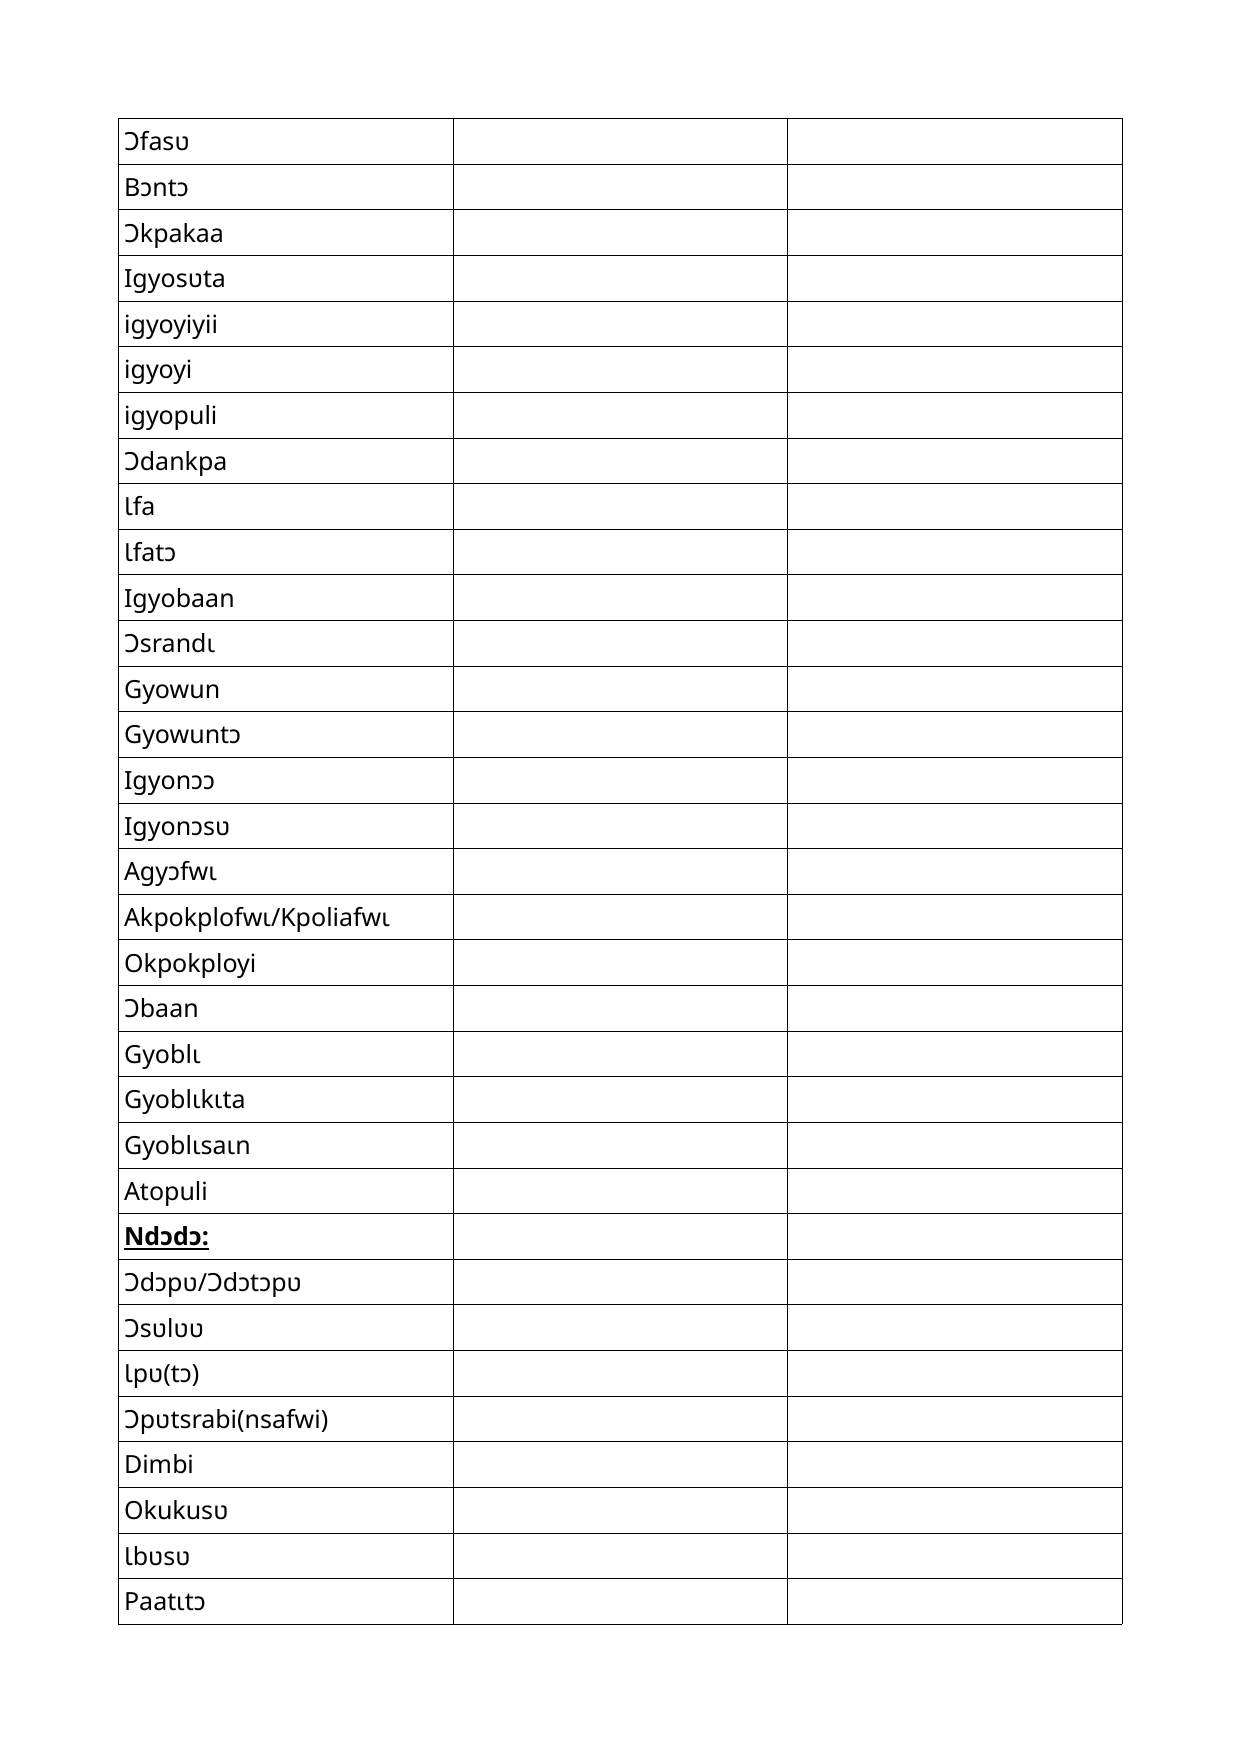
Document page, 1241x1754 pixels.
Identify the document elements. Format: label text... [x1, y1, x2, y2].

table_cell [788, 1351, 1122, 1396]
table_cell Agyɔfwɩ [119, 849, 453, 894]
table_cell Ɩfatɔ [119, 530, 453, 574]
table_cell [788, 575, 1122, 620]
table_cell [788, 1032, 1122, 1076]
table_cell [454, 530, 787, 574]
table_cell [788, 210, 1122, 255]
table_cell [788, 165, 1122, 209]
table_cell Ndɔdɔ: [119, 1214, 453, 1259]
table_cell Paatɩtɔ [119, 1579, 453, 1624]
table_cell [454, 895, 787, 939]
table_cell [454, 1397, 787, 1441]
table_cell [454, 667, 787, 711]
table_cell [454, 256, 787, 301]
table_cell [788, 530, 1122, 574]
table_cell [454, 439, 787, 483]
table_cell [788, 1442, 1122, 1487]
table_cell igyoyi [119, 347, 453, 392]
table_cell Ɩbʋsʋ [119, 1534, 453, 1578]
table_cell [788, 119, 1122, 164]
table_cell [788, 347, 1122, 392]
table_cell igyoyiyii [119, 302, 453, 346]
table_cell [454, 1442, 787, 1487]
table_cell Gyowun [119, 667, 453, 711]
table_cell [788, 1077, 1122, 1122]
table_cell [454, 393, 787, 437]
table_cell Gyoblɩsaɩn [119, 1123, 453, 1167]
table_cell [788, 1488, 1122, 1532]
table_cell [788, 1534, 1122, 1578]
table_cell [454, 712, 787, 757]
table_cell [788, 302, 1122, 346]
table_cell igyopuli [119, 393, 453, 437]
table_cell Okpokployi [119, 940, 453, 985]
table_cell Gyoblɩkɩta [119, 1077, 453, 1122]
table_cell [454, 986, 787, 1031]
table_cell [454, 621, 787, 666]
table_cell [788, 1305, 1122, 1350]
table_cell Akpokplofwɩ/Kpoliafwɩ [119, 895, 453, 939]
table_cell [454, 1123, 787, 1167]
table_cell Ɩpʋ(tɔ) [119, 1351, 453, 1396]
table_cell [454, 302, 787, 346]
table_cell Ɔsʋlʋʋ [119, 1305, 453, 1350]
table_cell [454, 1534, 787, 1578]
table_cell [788, 849, 1122, 894]
table_cell [454, 119, 787, 164]
table_cell [454, 1077, 787, 1122]
table_cell [454, 1260, 787, 1304]
table_cell [454, 758, 787, 802]
table_cell [454, 210, 787, 255]
table_cell [454, 804, 787, 848]
table_cell [454, 1488, 787, 1532]
table_cell Okukusʋ [119, 1488, 453, 1532]
table_cell [788, 1579, 1122, 1624]
table_cell [788, 393, 1122, 437]
table_cell Ɔdɔpʋ/Ɔdɔtɔpʋ [119, 1260, 453, 1304]
table_cell [454, 1579, 787, 1624]
table_cell [454, 347, 787, 392]
table_cell Ɩfa [119, 484, 453, 529]
table_cell Ɔpʋtsrabi(nsafwi) [119, 1397, 453, 1441]
table_cell Ɔkpakaa [119, 210, 453, 255]
table_cell Bɔntɔ [119, 165, 453, 209]
table_cell [788, 758, 1122, 802]
table_cell [788, 256, 1122, 301]
table_cell [788, 986, 1122, 1031]
table_cell [454, 1305, 787, 1350]
table_cell Ɔfasʋ [119, 119, 453, 164]
table_cell Ɔsrandɩ [119, 621, 453, 666]
table_cell [788, 804, 1122, 848]
table_cell [454, 940, 787, 985]
table_cell Gyoblɩ [119, 1032, 453, 1076]
table_cell [454, 1351, 787, 1396]
table_cell [454, 849, 787, 894]
table_cell [788, 940, 1122, 985]
table_cell Igyonɔsʋ [119, 804, 453, 848]
table_cell Ɔdankpa [119, 439, 453, 483]
table_cell Atopuli [119, 1169, 453, 1213]
table_cell [788, 439, 1122, 483]
table_cell [788, 1397, 1122, 1441]
table_cell [788, 1214, 1122, 1259]
table_cell [788, 621, 1122, 666]
table_cell [454, 1032, 787, 1076]
table_cell Gyowuntɔ [119, 712, 453, 757]
table_cell Igyosʋta [119, 256, 453, 301]
table_cell [788, 667, 1122, 711]
table_cell [788, 1260, 1122, 1304]
table_cell [788, 1123, 1122, 1167]
table_cell [788, 1169, 1122, 1213]
table_cell Ɔbaan [119, 986, 453, 1031]
table_cell [788, 895, 1122, 939]
table_cell [454, 1169, 787, 1213]
table_cell [454, 575, 787, 620]
table_cell [454, 1214, 787, 1259]
table_cell [788, 712, 1122, 757]
table_cell Dimbi [119, 1442, 453, 1487]
table_cell Igyobaan [119, 575, 453, 620]
table_cell Igyonɔɔ [119, 758, 453, 802]
table_cell [454, 484, 787, 529]
table_cell [454, 165, 787, 209]
table_cell [788, 484, 1122, 529]
